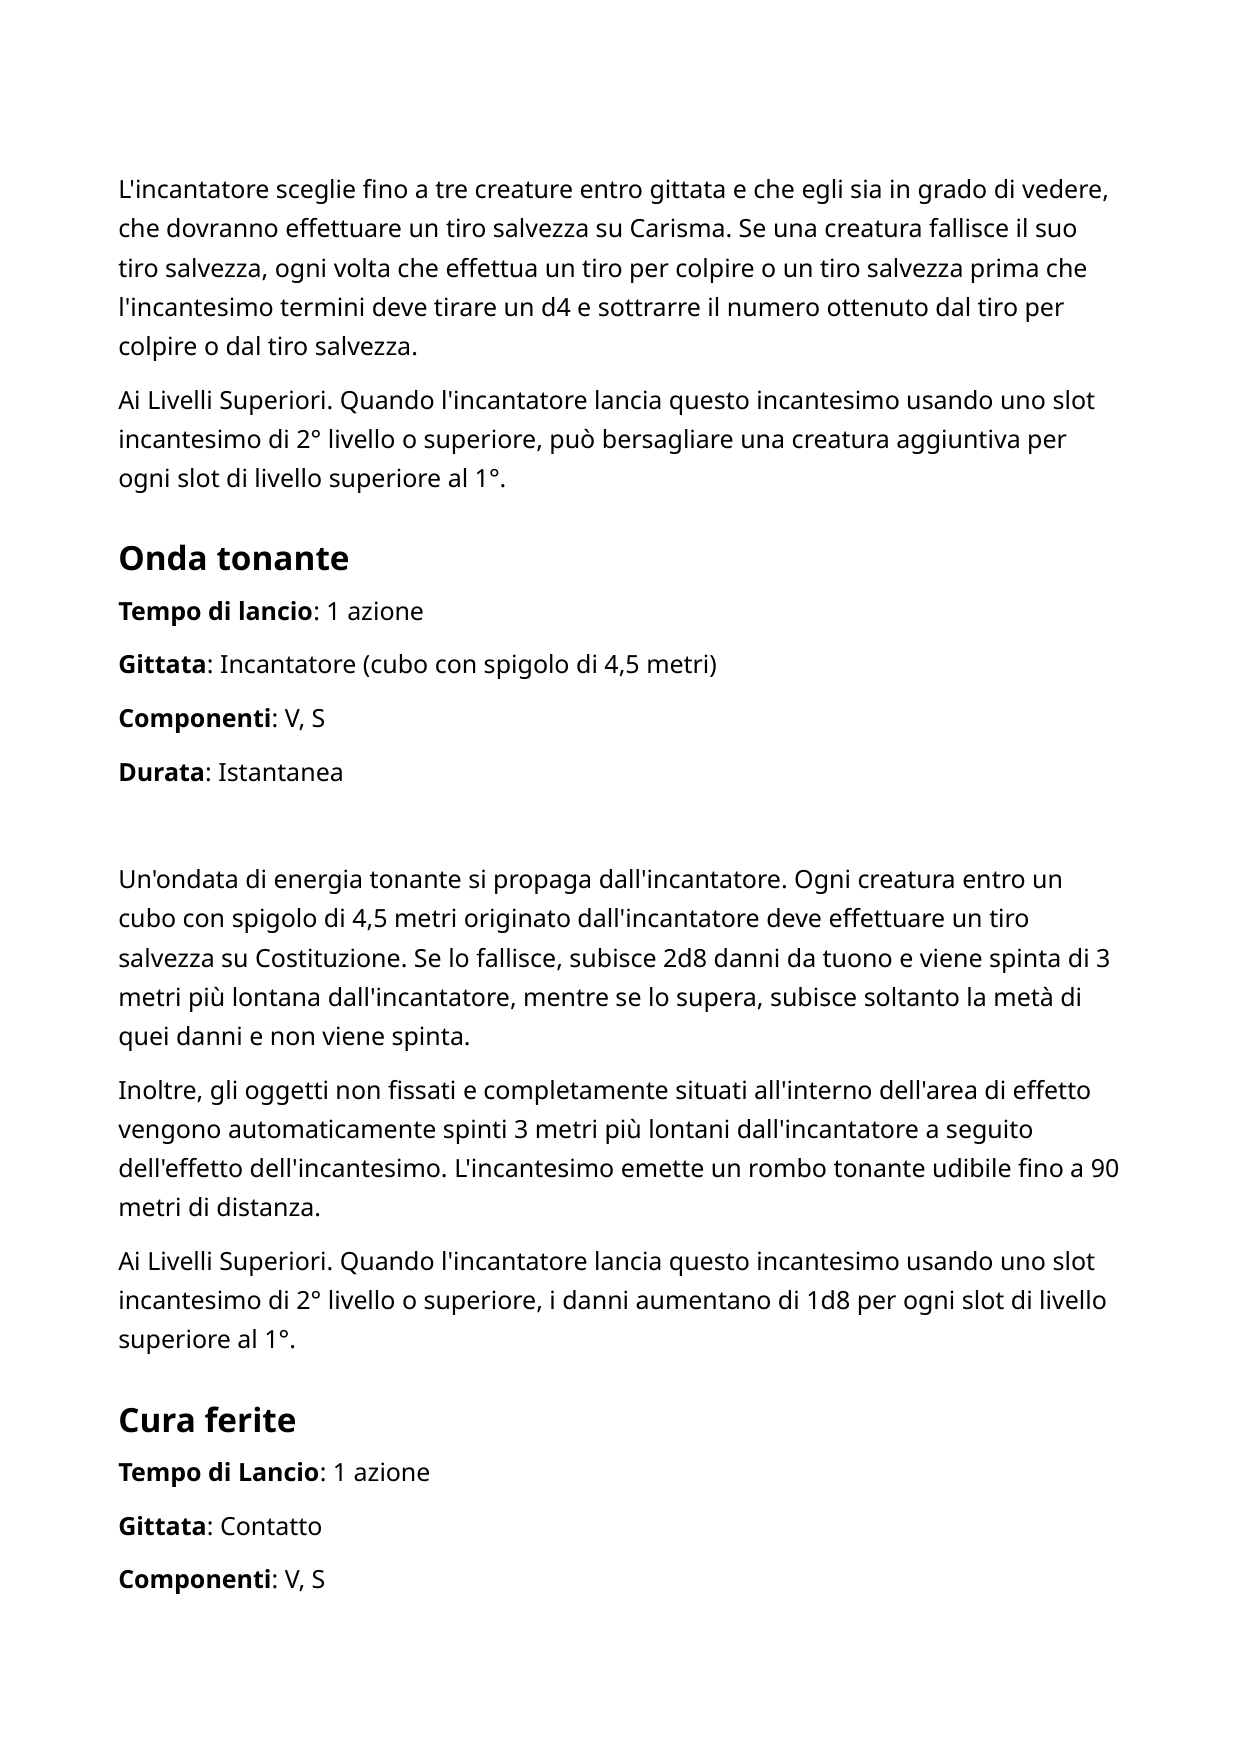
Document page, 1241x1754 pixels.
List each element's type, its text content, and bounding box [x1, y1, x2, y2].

text Componenti: V, S [118, 1562, 1122, 1596]
text Tempo di lancio: 1 azione [118, 593, 1122, 627]
text Ai Livelli Superiori. Quando l'incantatore lancia questo incantesimo usando uno slot incantesimo di 2° livello o superiore, può bersagliare una creatura aggiuntiva per ogni slot di livello superiore al 1°. [118, 382, 1122, 495]
subtitle Onda tonante [118, 535, 1122, 581]
subtitle Cura ferite [118, 1396, 1122, 1442]
text Gittata: Incantatore (cubo con spigolo di 4,5 metri) [118, 647, 1122, 681]
text Inoltre, gli oggetti non fissati e completamente situati all'interno dell'area di effetto vengono automaticamente spinti 3 metri più lontani dall'incantatore a seguito dell'effetto dell'incantesimo. L'incantesimo emette un rombo tonante udibile fino a 90 metri di distanza. [118, 1072, 1122, 1224]
text L'incantatore sceglie fino a tre creature entro gittata e che egli sia in grado di vedere, che dovranno effettuare un tiro salvezza su Carisma. Se una creatura fallisce il suo tiro salvezza, ogni volta che effettua un tiro per colpire o un tiro salvezza prima che l'incantesimo termini deve tirare un d4 e sottrarre il numero ottenuto dal tiro per colpire o dal tiro salvezza. [118, 172, 1122, 363]
text Un'ondata di energia tonante si propaga dall'incantatore. Ogni creatura entro un cubo con spigolo di 4,5 metri originato dall'incantatore deve effettuare un tiro salvezza su Costituzione. Se lo fallisce, subisce 2d8 danni da tuono e viene spinta di 3 metri più lontana dall'incantatore, mentre se lo supera, subisce soltanto la metà di quei danni e non viene spinta. [118, 862, 1122, 1053]
text Tempo di Lancio: 1 azione [118, 1454, 1122, 1488]
text Gittata: Contatto [118, 1508, 1122, 1542]
text Ai Livelli Superiori. Quando l'incantatore lancia questo incantesimo usando uno slot incantesimo di 2° livello o superiore, i danni aumentano di 1d8 per ogni slot di livello superiore al 1°. [118, 1243, 1122, 1356]
text Componenti: V, S [118, 701, 1122, 735]
text Durata: Istantanea [118, 754, 1122, 788]
